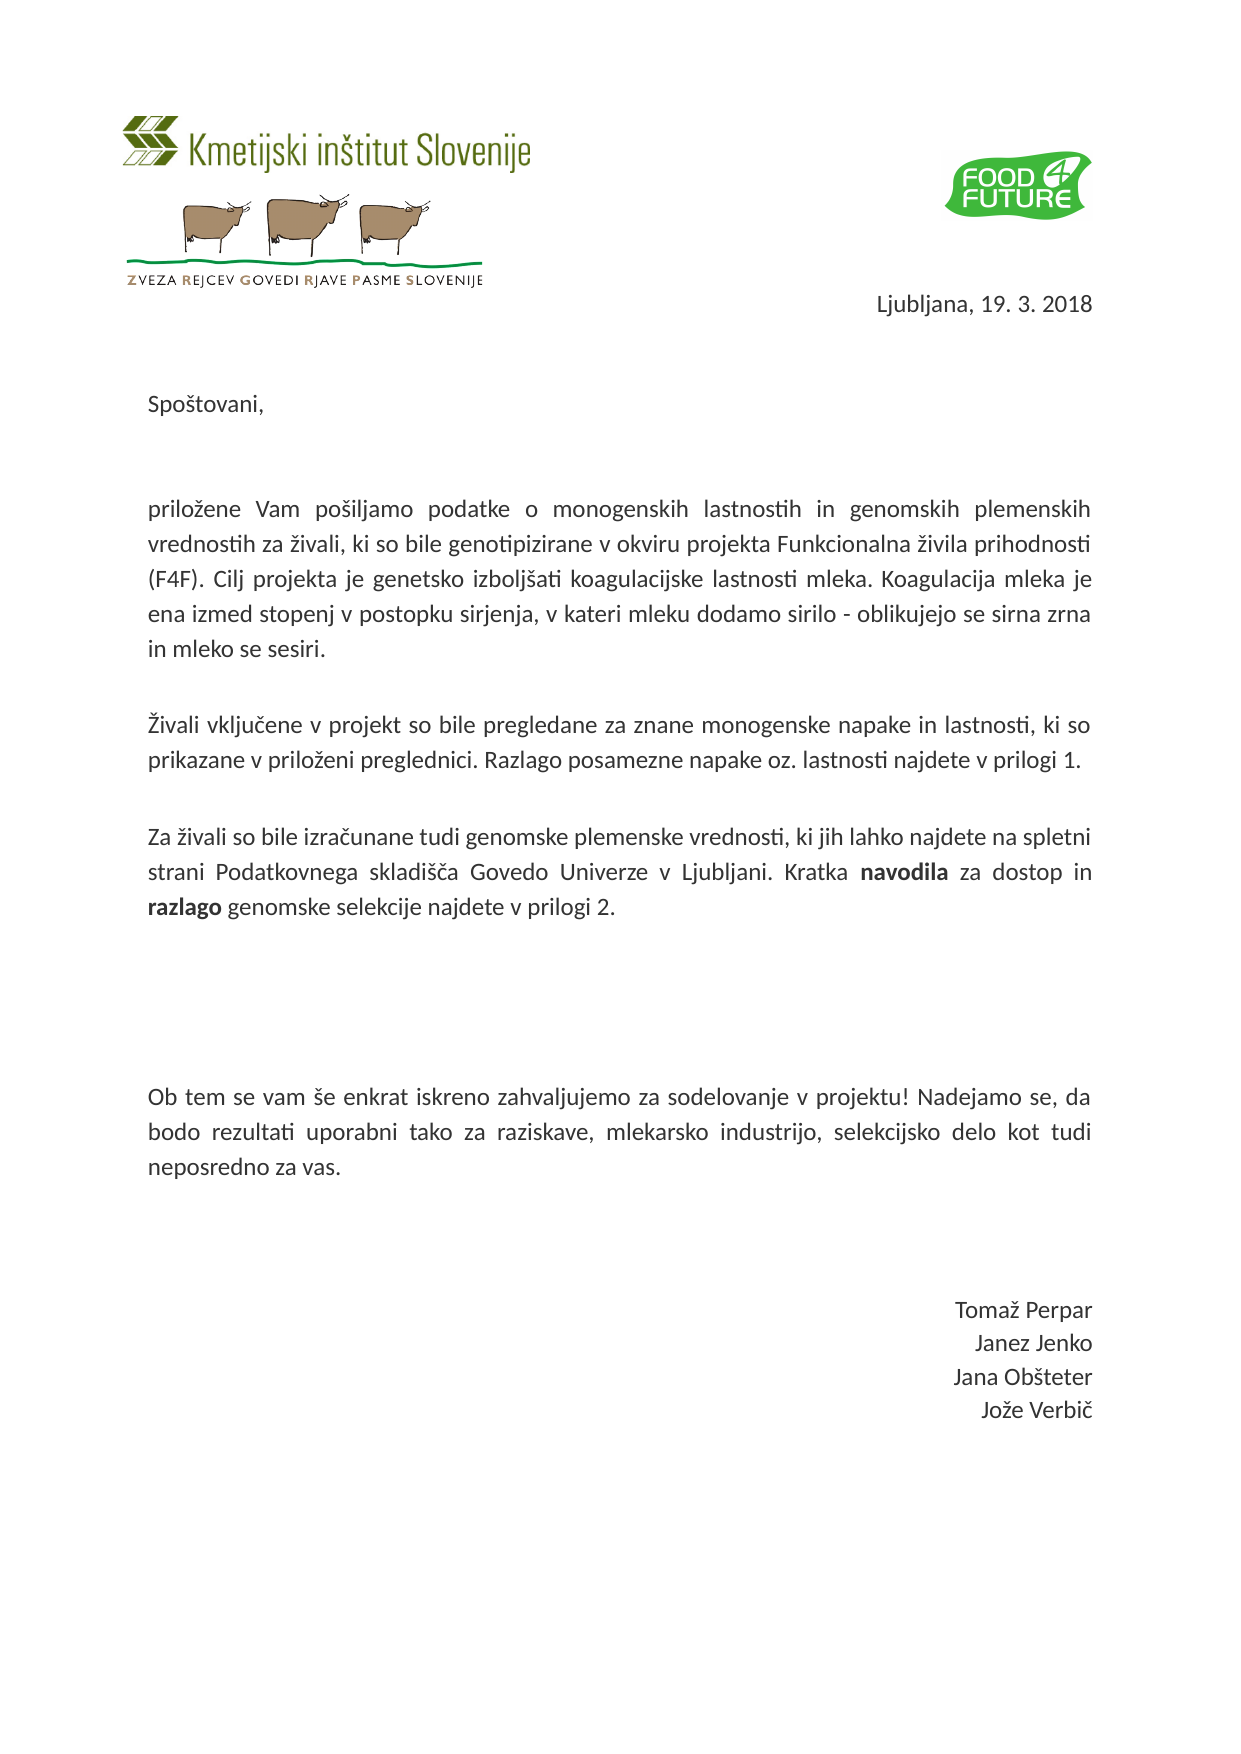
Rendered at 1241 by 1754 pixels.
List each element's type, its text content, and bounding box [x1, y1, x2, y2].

text priložene Vam pošiljamo podatke o monogenskih lastnostih in genomskih plemenskih vrednostih za živali, ki so bile genotipizirane v okviru projekta Funkcionalna živila prihodnosti (F4F). Cilj projekta je genetsko izboljšati koagulacijske lastnosti mleka. Koagulacija mleka je ena izmed stopenj v postopku sirjenja, v kateri mleku dodamo sirilo - oblikujejo se sirna zrna in mleko se sesiri. [148, 494, 1093, 664]
text Živali vključene v projekt so bile pregledane za znane monogenske napake in lastnosti, ki so prikazane v priloženi preglednici. Razlago posamezne napake oz. lastnosti najdete v prilogi 1. [148, 710, 1093, 775]
text Jože Verbič [148, 1394, 1093, 1425]
text Janez Jenko [148, 1327, 1093, 1358]
text Jana Obšteter [148, 1361, 1093, 1392]
picture [941, 150, 1093, 221]
text Spoštovani, [148, 388, 1093, 419]
text Ljubljana, 19. 3. 2018 [148, 224, 1093, 318]
picture [122, 116, 530, 173]
text Ob tem se vam še enkrat iskreno zahvaljujemo za sodelovanje v projektu! Nadejamo se, da bodo rezultati uporabni tako za raziskave, mlekarsko industrijo, selekcijsko delo kot tudi neposredno za vas. [148, 1081, 1093, 1181]
text Tomaž Perpar [148, 1294, 1093, 1324]
picture [126, 194, 483, 288]
text Za živali so bile izračunane tudi genomske plemenske vrednosti, ki jih lahko najdete na spletni strani Podatkovnega skladišča Govedo Univerze v Ljubljani. Kratka navodila za dostop in razlago genomske selekcije najdete v prilogi 2. [148, 821, 1093, 921]
